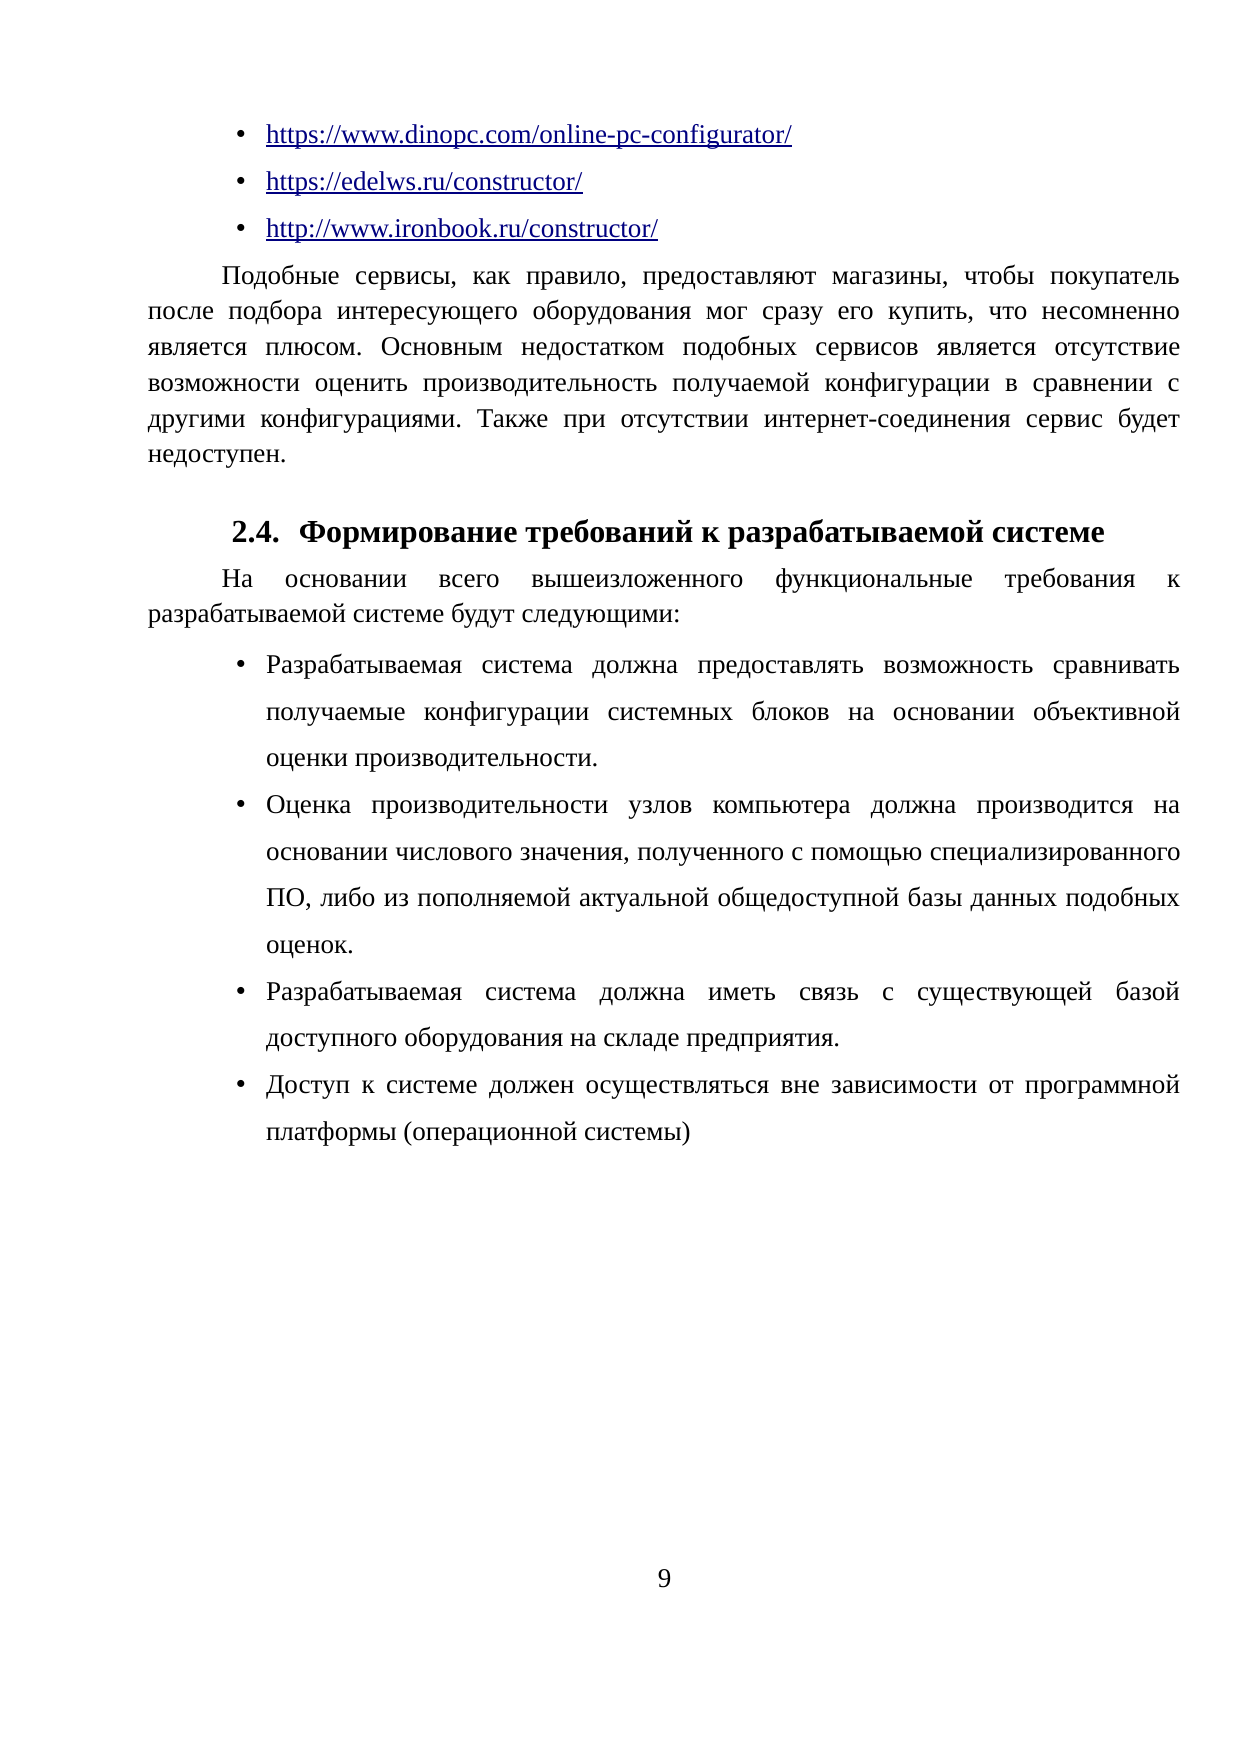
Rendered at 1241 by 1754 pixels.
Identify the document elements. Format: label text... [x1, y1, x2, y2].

list https://www.dinopc.com/online-pc-configurator/ [236, 118, 1181, 149]
list Оценка производительности узлов компьютера должна производится на основании числового значения, полученного с помощью специализированного ПО, либо из пополняемой актуальной общедоступной базы данных подобных оценок. [236, 788, 1181, 959]
list Доступ к системе должен осуществляться вне зависимости от программной платформы (операционной системы) [236, 1068, 1181, 1146]
list Разрабатываемая система должна предоставлять возможность сравнивать получаемые конфигурации системных блоков на основании объективной оценки производительности. [236, 648, 1181, 772]
list Разрабатываемая система должна иметь связь с существующей базой доступного оборудования на складе предприятия. [236, 975, 1181, 1053]
subtitle Формирование требований к разрабатываемой системе [148, 512, 1181, 549]
list http://www.ironbook.ru/constructor/ [236, 212, 1181, 243]
text На основании всего вышеизложенного функциональные требования к разрабатываемой системе будут следующими: [148, 562, 1181, 629]
text Подобные сервисы, как правило, предоставляют магазины, чтобы покупатель после подбора интересующего оборудования мог сразу его купить, что несомненно является плюсом. Основным недостатком подобных сервисов является отсутствие возможности оценить производительность получаемой конфигурации в сравнении с другими конфигурациями. Также при отсутствии интернет-соединения сервис будет недоступен. [148, 259, 1181, 468]
list https://edelws.ru/constructor/ [236, 165, 1181, 196]
